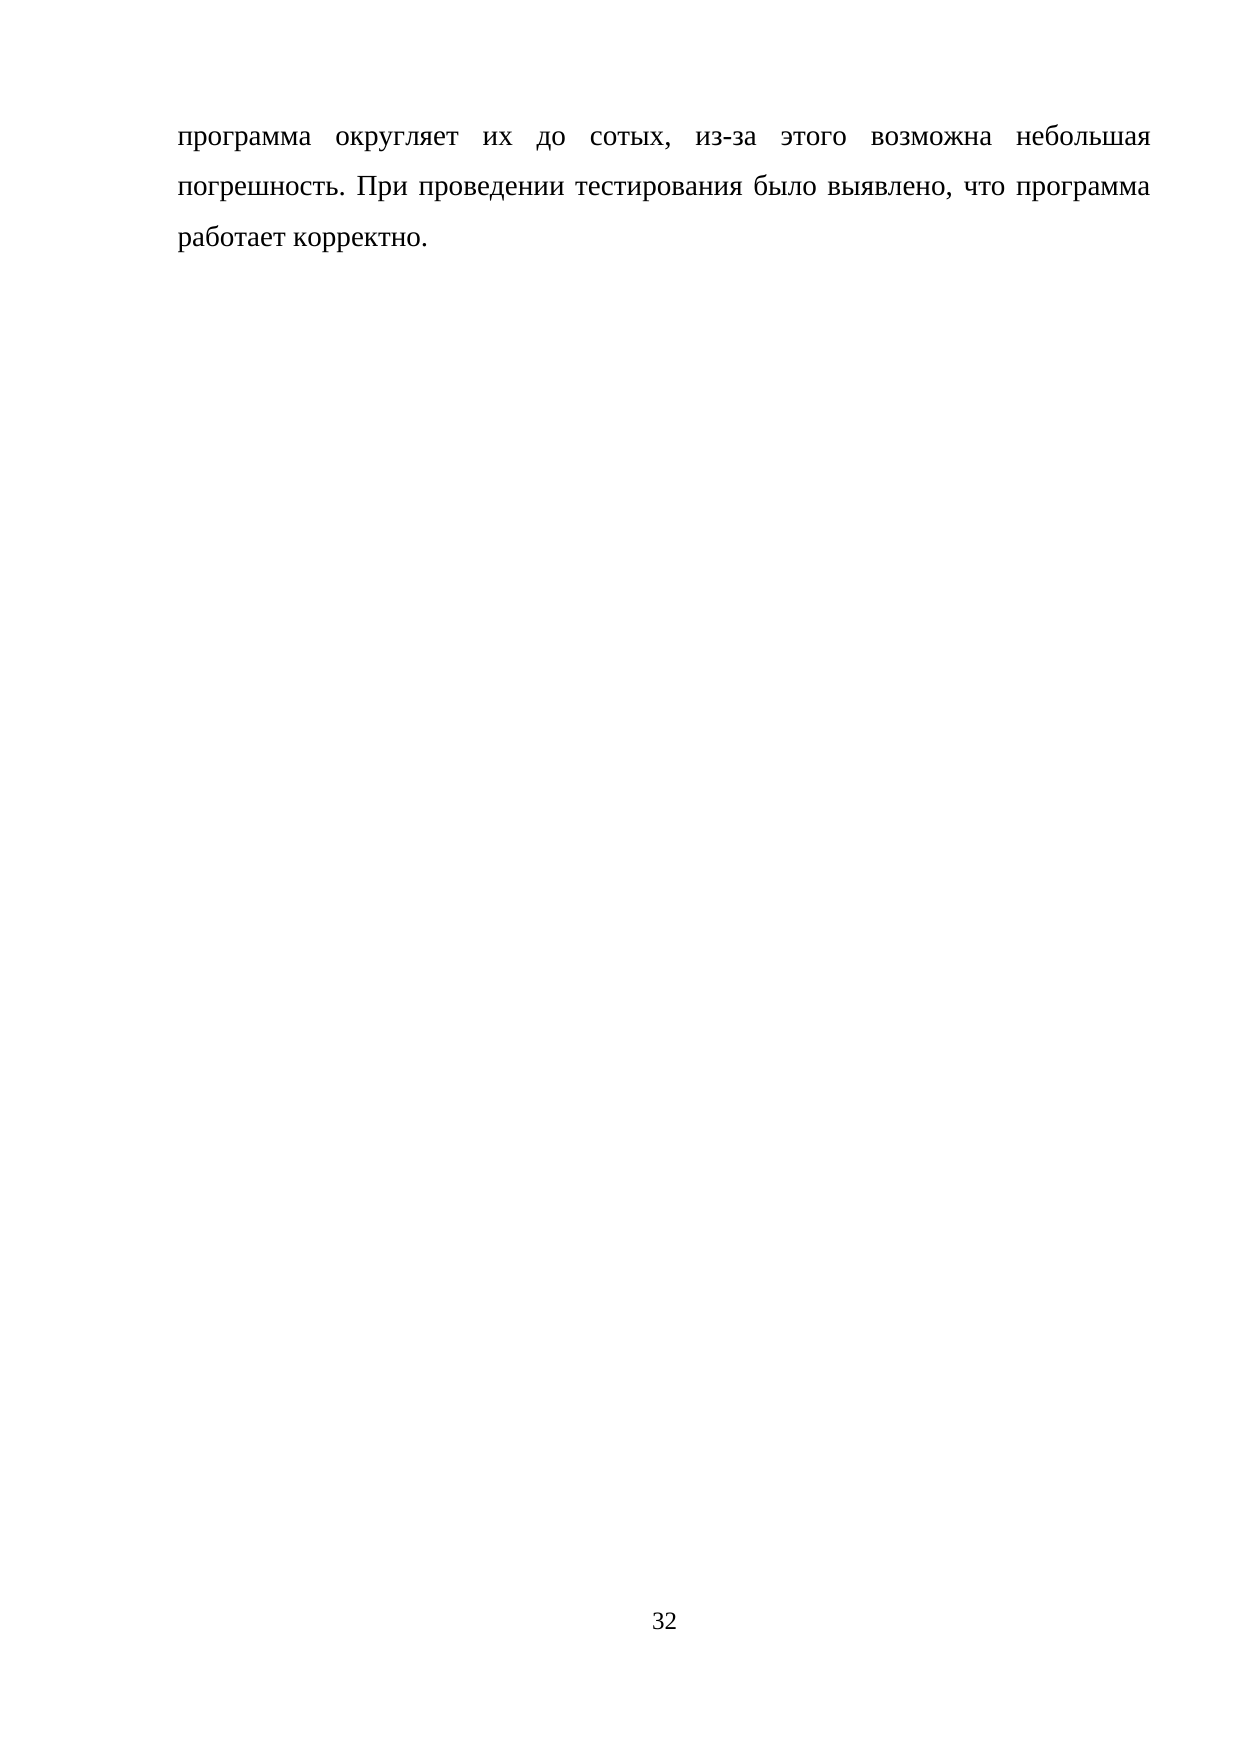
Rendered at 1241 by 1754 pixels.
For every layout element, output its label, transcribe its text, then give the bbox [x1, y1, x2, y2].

text программа округляет их до сотых, из-за этого возможна небольшая погрешность. При проведении тестирования было выявлено, что программа работает корректно. [177, 118, 1152, 252]
